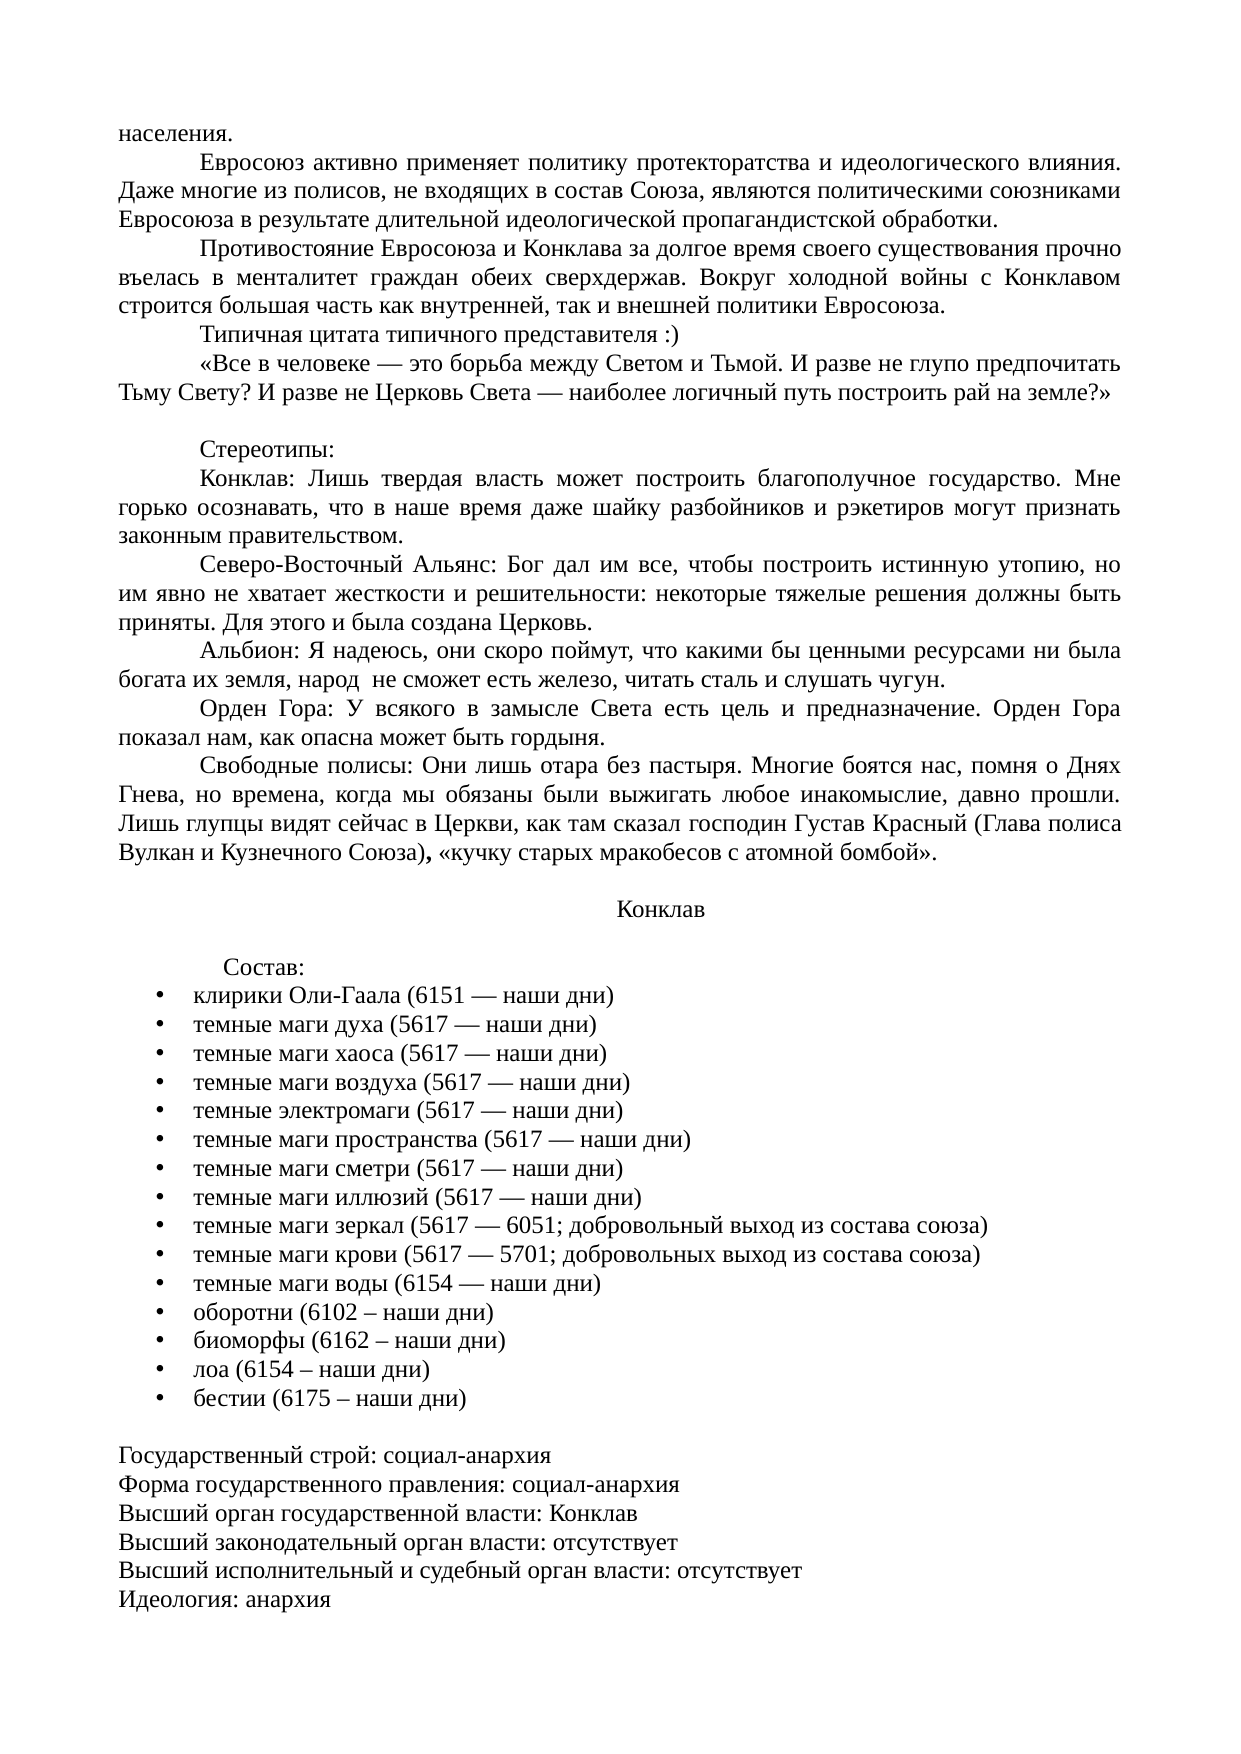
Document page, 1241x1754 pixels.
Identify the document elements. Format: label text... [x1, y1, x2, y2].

list лоа (6154 – наши дни) [156, 1354, 1122, 1383]
list бестии (6175 – наши дни) [156, 1383, 1122, 1412]
list темные маги иллюзий (5617 — наши дни) [156, 1182, 1122, 1211]
text Альбион: Я надеюсь, они скоро поймут, что какими бы ценными ресурсами ни была богата их земля, народ не сможет есть железо, читать сталь и слушать чугун. [118, 636, 1122, 693]
list темные маги сметри (5617 — наши дни) [156, 1153, 1122, 1182]
list клирики Оли-Гаала (6151 — наши дни) [156, 981, 1122, 1009]
text Северо-Восточный Альянс: Бог дал им все, чтобы построить истинную утопию, но им явно не хватает жесткости и решительности: некоторые тяжелые решения должны быть приняты. Для этого и была создана Церковь. [118, 549, 1122, 636]
text Состав: [118, 952, 1122, 981]
list темные маги воздуха (5617 — наши дни) [156, 1067, 1122, 1096]
text Высший законодательный орган власти: отсутствует [118, 1527, 1122, 1556]
text Конклав: Лишь твердая власть может построить благополучное государство. Мне горько осознавать, что в наше время даже шайку разбойников и рэкетиров могут признать законным правительством. [118, 463, 1122, 549]
text Стереотипы: [118, 434, 1122, 463]
text Евросоюз активно применяет политику протекторатства и идеологического влияния. Даже многие из полисов, не входящих в состав Союза, являются политическими союзниками Евросоюза в результате длительной идеологической пропагандистской обработки. [118, 147, 1122, 233]
text Высший исполнительный и судебный орган власти: отсутствует [118, 1556, 1122, 1584]
list темные электромаги (5617 — наши дни) [156, 1096, 1122, 1124]
text Орден Гора: У всякого в замысле Света есть цель и предназначение. Орден Гора показал нам, как опасна может быть гордыня. [118, 693, 1122, 751]
list биоморфы (6162 – наши дни) [156, 1326, 1122, 1354]
text Идеология: анархия [118, 1584, 1122, 1613]
list темные маги зеркал (5617 — 6051; добровольный выход из состава союза) [156, 1211, 1122, 1239]
list темные маги духа (5617 — наши дни) [156, 1009, 1122, 1038]
list темные маги воды (6154 — наши дни) [156, 1268, 1122, 1297]
text Форма государственного правления: социал-анархия [118, 1469, 1122, 1498]
text Высший орган государственной власти: Конклав [118, 1498, 1122, 1527]
list темные маги пространства (5617 — наши дни) [156, 1124, 1122, 1153]
list темные маги крови (5617 — 5701; добровольных выход из состава союза) [156, 1239, 1122, 1268]
text «Все в человеке — это борьба между Светом и Тьмой. И разве не глупо предпочитать Тьму Свету? И разве не Церковь Света — наиболее логичный путь построить рай на земле?» [118, 348, 1122, 406]
text Конклав [118, 894, 1122, 923]
text Типичная цитата типичного представителя :) [118, 319, 1122, 348]
list оборотни (6102 – наши дни) [156, 1297, 1122, 1326]
text населения. [118, 118, 1122, 147]
text Свободные полисы: Они лишь отара без пастыря. Многие боятся нас, помня о Днях Гнева, но времена, когда мы обязаны были выжигать любое инакомыслие, давно прошли. Лишь глупцы видят сейчас в Церкви, как там сказал господин Густав Красный (Глава полиса Вулкан и Кузнечного Союза), «кучку старых мракобесов с атомной бомбой». [118, 751, 1122, 866]
text Противостояние Евросоюза и Конклава за долгое время своего существования прочно въелась в менталитет граждан обеих сверхдержав. Вокруг холодной войны с Конклавом строится большая часть как внутренней, так и внешней политики Евросоюза. [118, 233, 1122, 319]
list темные маги хаоса (5617 — наши дни) [156, 1038, 1122, 1067]
text Государственный строй: социал-анархия [118, 1441, 1122, 1469]
